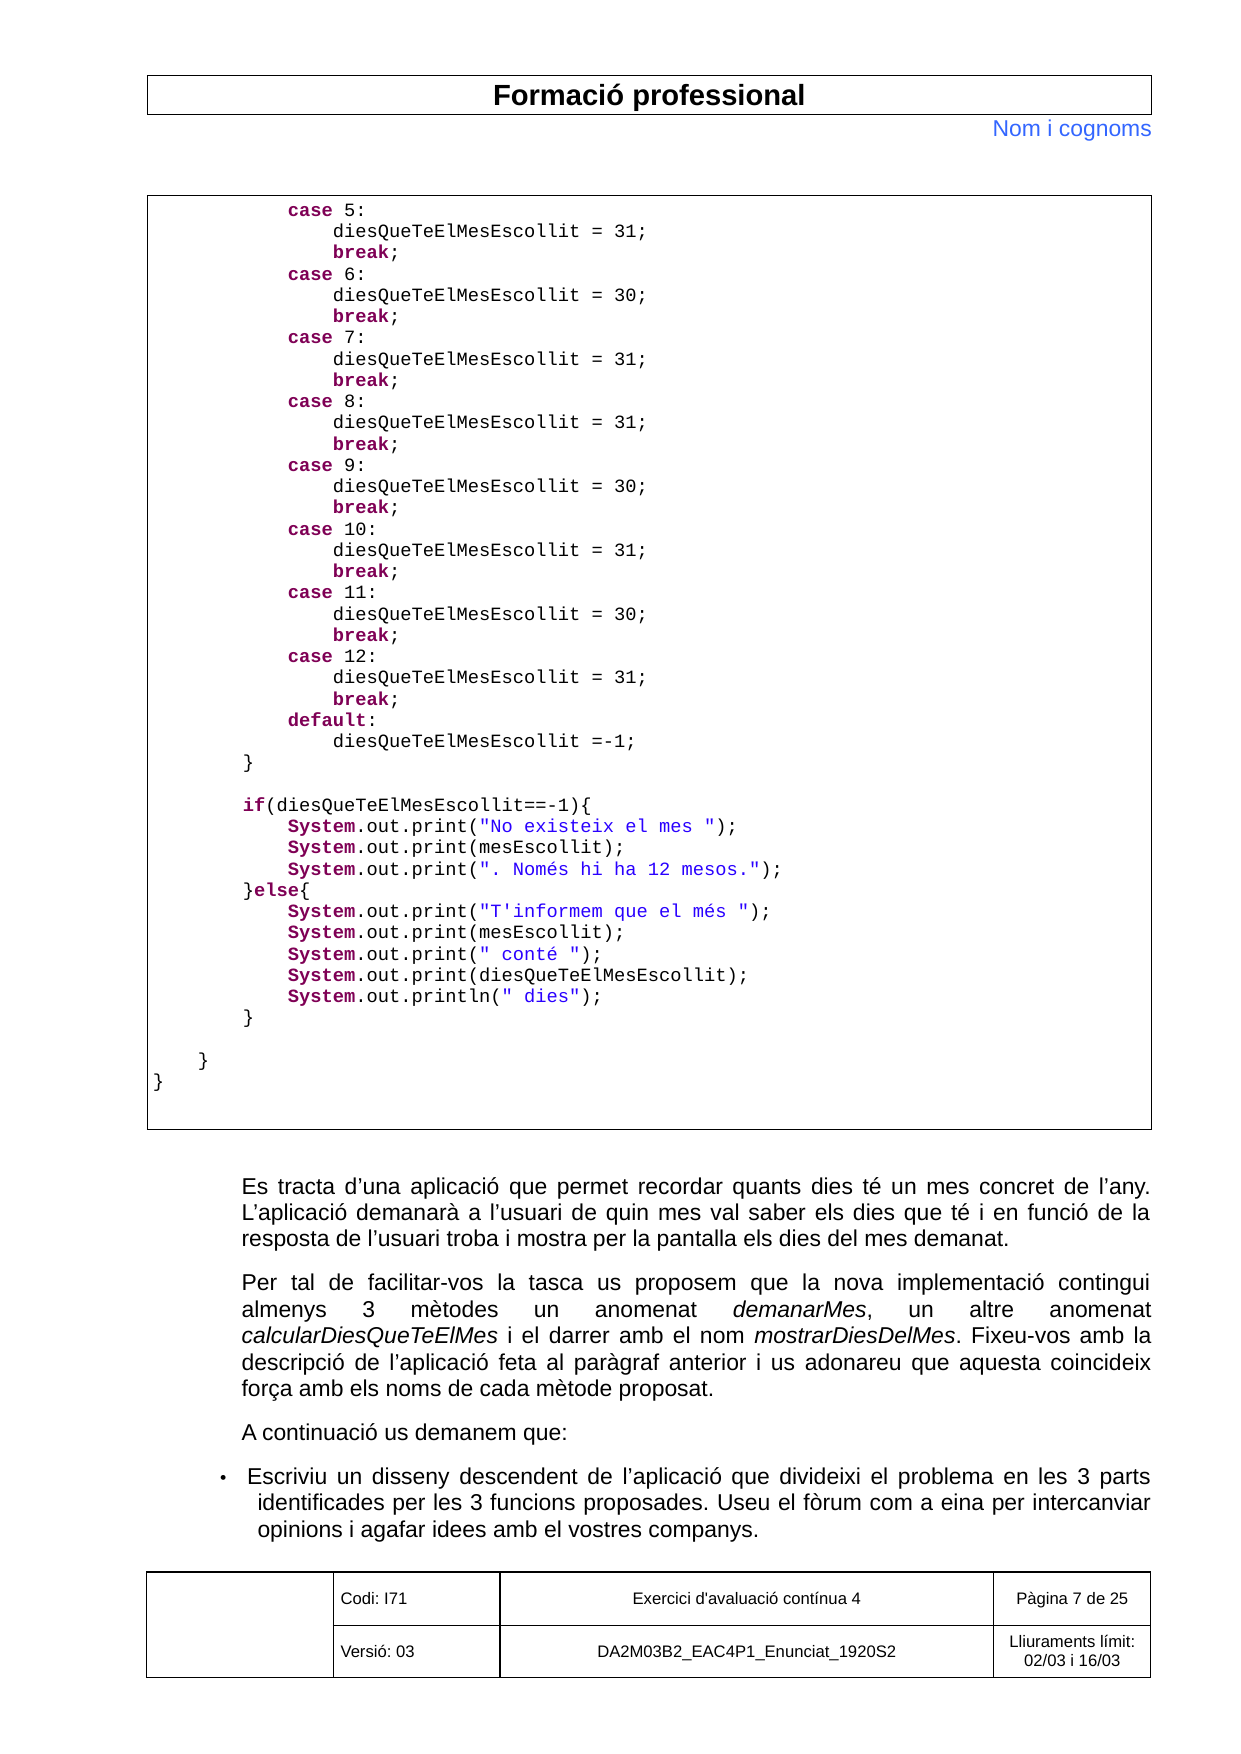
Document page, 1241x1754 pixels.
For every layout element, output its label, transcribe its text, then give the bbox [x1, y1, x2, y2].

text Es tracta d’una aplicació que permet recordar quants dies té un mes concret de l’any. L’aplicació demanarà a l’usuari de quin mes val saber els dies que té i en funció de la resposta de l’usuari troba i mostra per la pantalla els dies del mes demanat. [241, 1173, 1151, 1252]
text A continuació us demanem que: [241, 1419, 1151, 1445]
table_header case 5: diesQueTeElMesEscollit = 31; break; case 6: diesQueTeElMesEscollit = 30; break; case 7: diesQueTeElMesEscollit = 31; break; case 8: diesQueTeElMesEscollit = 31; break; case 9: diesQueTeElMesEscollit = 30; break; case 10: diesQueTeElMesEscollit = 31; break; case 11: diesQueTeElMesEscollit = 30; break; case 12: diesQueTeElMesEscollit = 31; break; default: diesQueTeElMesEscollit =-1; } if(diesQueTeElMesEscollit==-1){ System.out.print("No existeix el mes "); System.out.print(mesEscollit); System.out.print(". Només hi ha 12 mesos."); }else{ System.out.print("T'informem que el més "); System.out.print(mesEscollit); System.out.print(" conté "); System.out.print(diesQueTeElMesEscollit); System.out.println(" dies"); } } } [148, 196, 1151, 1128]
list Escriviu un disseny descendent de l’aplicació que divideixi el problema en les 3 parts identificades per les 3 funcions proposades. Useu el fòrum com a eina per intercanviar opinions i agafar idees amb el vostres companys. [220, 1463, 1151, 1542]
text Per tal de facilitar-vos la tasca us proposem que la nova implementació contingui almenys 3 mètodes un anomenat demanarMes, un altre anomenat calcularDiesQueTeElMes i el darrer amb el nom mostrarDiesDelMes. Fixeu-vos amb la descripció de l’aplicació feta al paràgraf anterior i us adonareu que aquesta coincideix força amb els noms de cada mètode proposat. [241, 1269, 1151, 1401]
